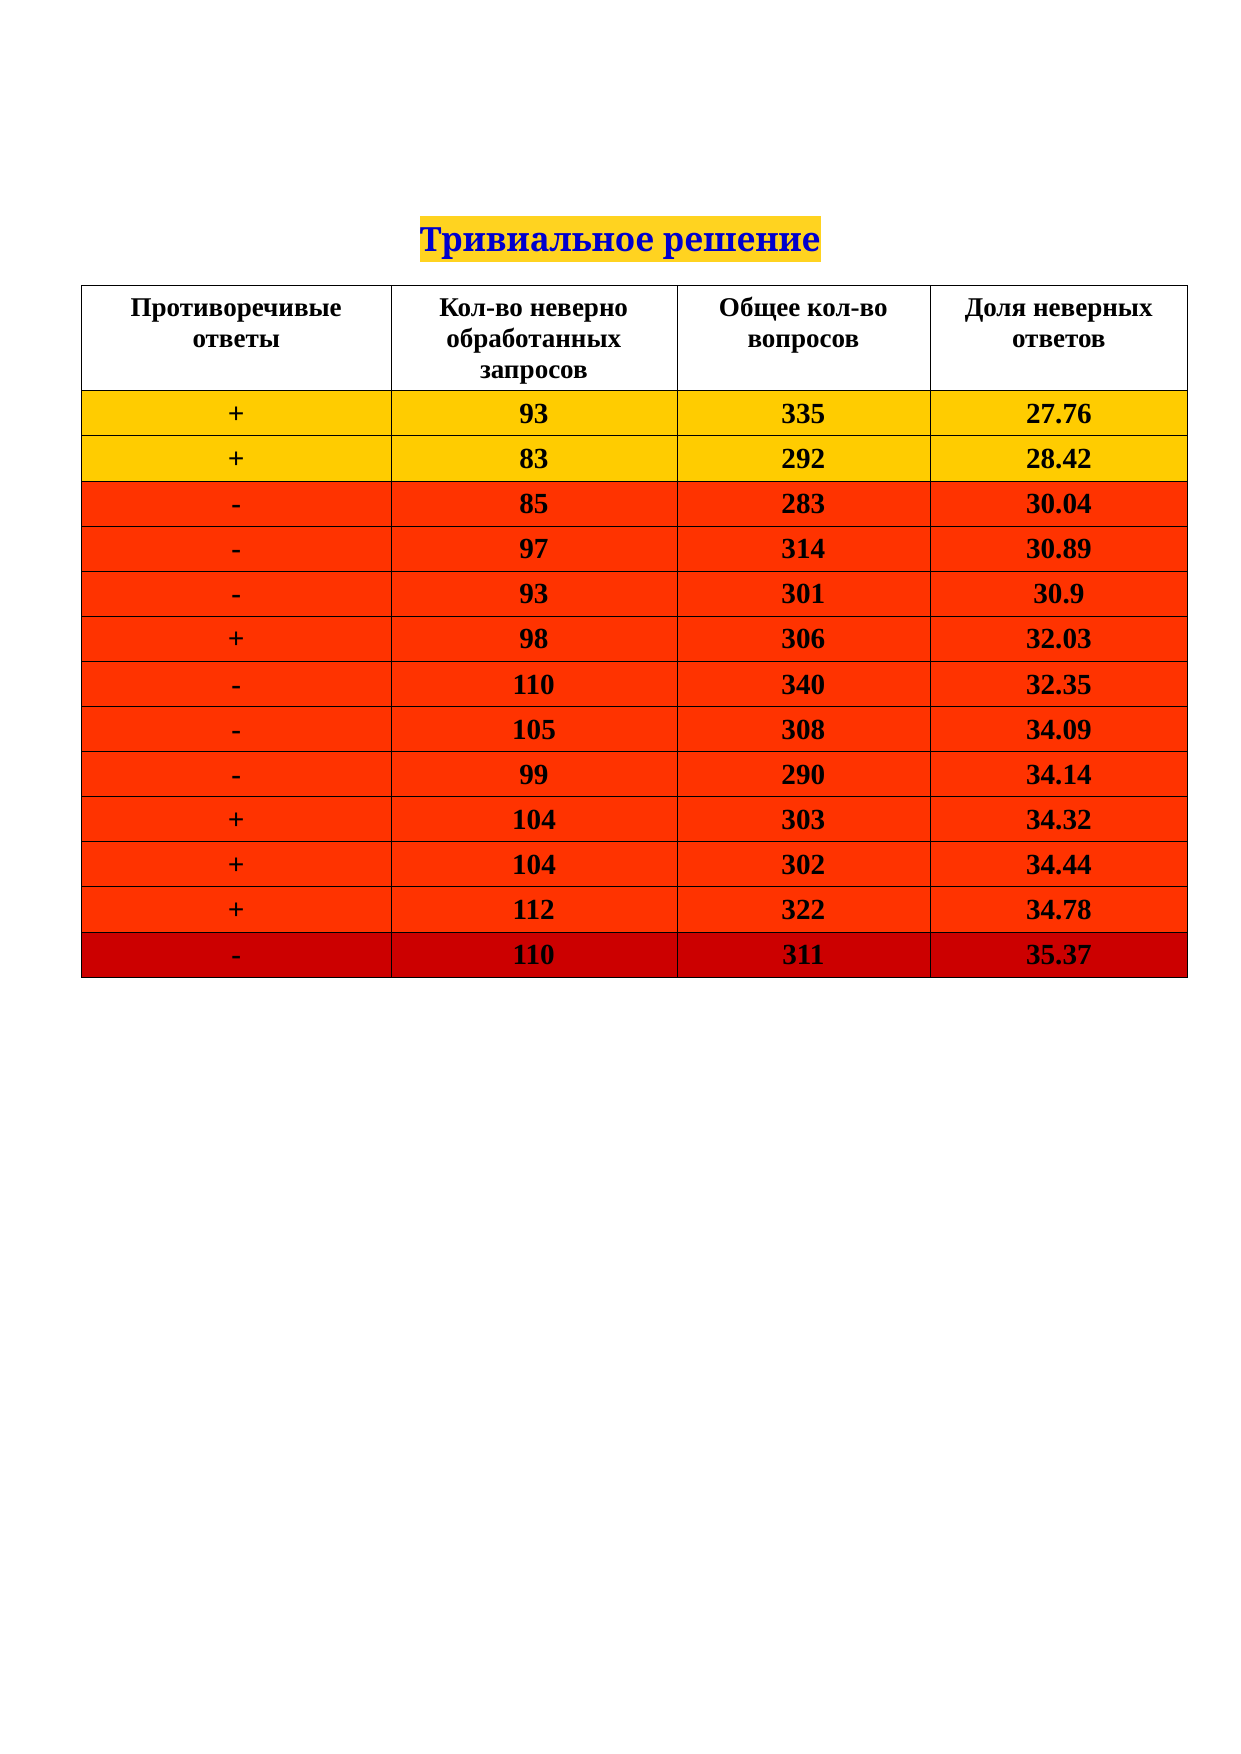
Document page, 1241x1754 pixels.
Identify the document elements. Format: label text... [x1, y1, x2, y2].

table_header Противоречивые ответы [82, 286, 391, 390]
table_cell 105 [392, 707, 677, 751]
table_cell 34.44 [931, 842, 1187, 886]
table_cell 32.35 [931, 662, 1187, 706]
table_cell 311 [678, 933, 930, 977]
table_cell 30.89 [931, 527, 1187, 571]
table_cell 32.03 [931, 617, 1187, 661]
table_cell - [82, 933, 391, 977]
table_cell 28.42 [931, 436, 1187, 481]
table_cell 110 [392, 933, 677, 977]
table_cell 301 [678, 572, 930, 616]
table_cell 322 [678, 887, 930, 932]
table_cell + [82, 436, 391, 481]
table_cell 340 [678, 662, 930, 706]
table_cell - [82, 482, 391, 526]
table_cell 303 [678, 797, 930, 841]
table_cell 27.76 [931, 391, 1187, 435]
table_cell - [82, 527, 391, 571]
table_cell - [82, 572, 391, 616]
table_cell + [82, 887, 391, 932]
table_cell + [82, 797, 391, 841]
table_cell 335 [678, 391, 930, 435]
table_header Кол-во неверно обработанных запросов [392, 286, 677, 390]
table_cell 34.09 [931, 707, 1187, 751]
table_cell 30.9 [931, 572, 1187, 616]
table_cell 85 [392, 482, 677, 526]
table_header Доля неверных ответов [931, 286, 1187, 390]
table_cell 35.37 [931, 933, 1187, 977]
table_cell + [82, 842, 391, 886]
table_cell - [82, 662, 391, 706]
table_cell 314 [678, 527, 930, 571]
table_cell 283 [678, 482, 930, 526]
table_cell 98 [392, 617, 677, 661]
table_cell - [82, 707, 391, 751]
table_cell 93 [392, 391, 677, 435]
table_cell 97 [392, 527, 677, 571]
table_cell 104 [392, 842, 677, 886]
table_cell 93 [392, 572, 677, 616]
table_cell 112 [392, 887, 677, 932]
table_cell 34.78 [931, 887, 1187, 932]
table_cell 34.14 [931, 752, 1187, 796]
text Тривиальное решение [118, 216, 1122, 262]
table_cell 308 [678, 707, 930, 751]
table_cell - [82, 752, 391, 796]
table_cell 30.04 [931, 482, 1187, 526]
table_cell 104 [392, 797, 677, 841]
table_cell 34.32 [931, 797, 1187, 841]
table_cell 292 [678, 436, 930, 481]
table_cell 83 [392, 436, 677, 481]
table_cell + [82, 617, 391, 661]
table_cell 290 [678, 752, 930, 796]
table_header Общее кол-во вопросов [678, 286, 930, 390]
table_cell 110 [392, 662, 677, 706]
table_cell 306 [678, 617, 930, 661]
table_cell 302 [678, 842, 930, 886]
table_cell 99 [392, 752, 677, 796]
table_cell + [82, 391, 391, 435]
